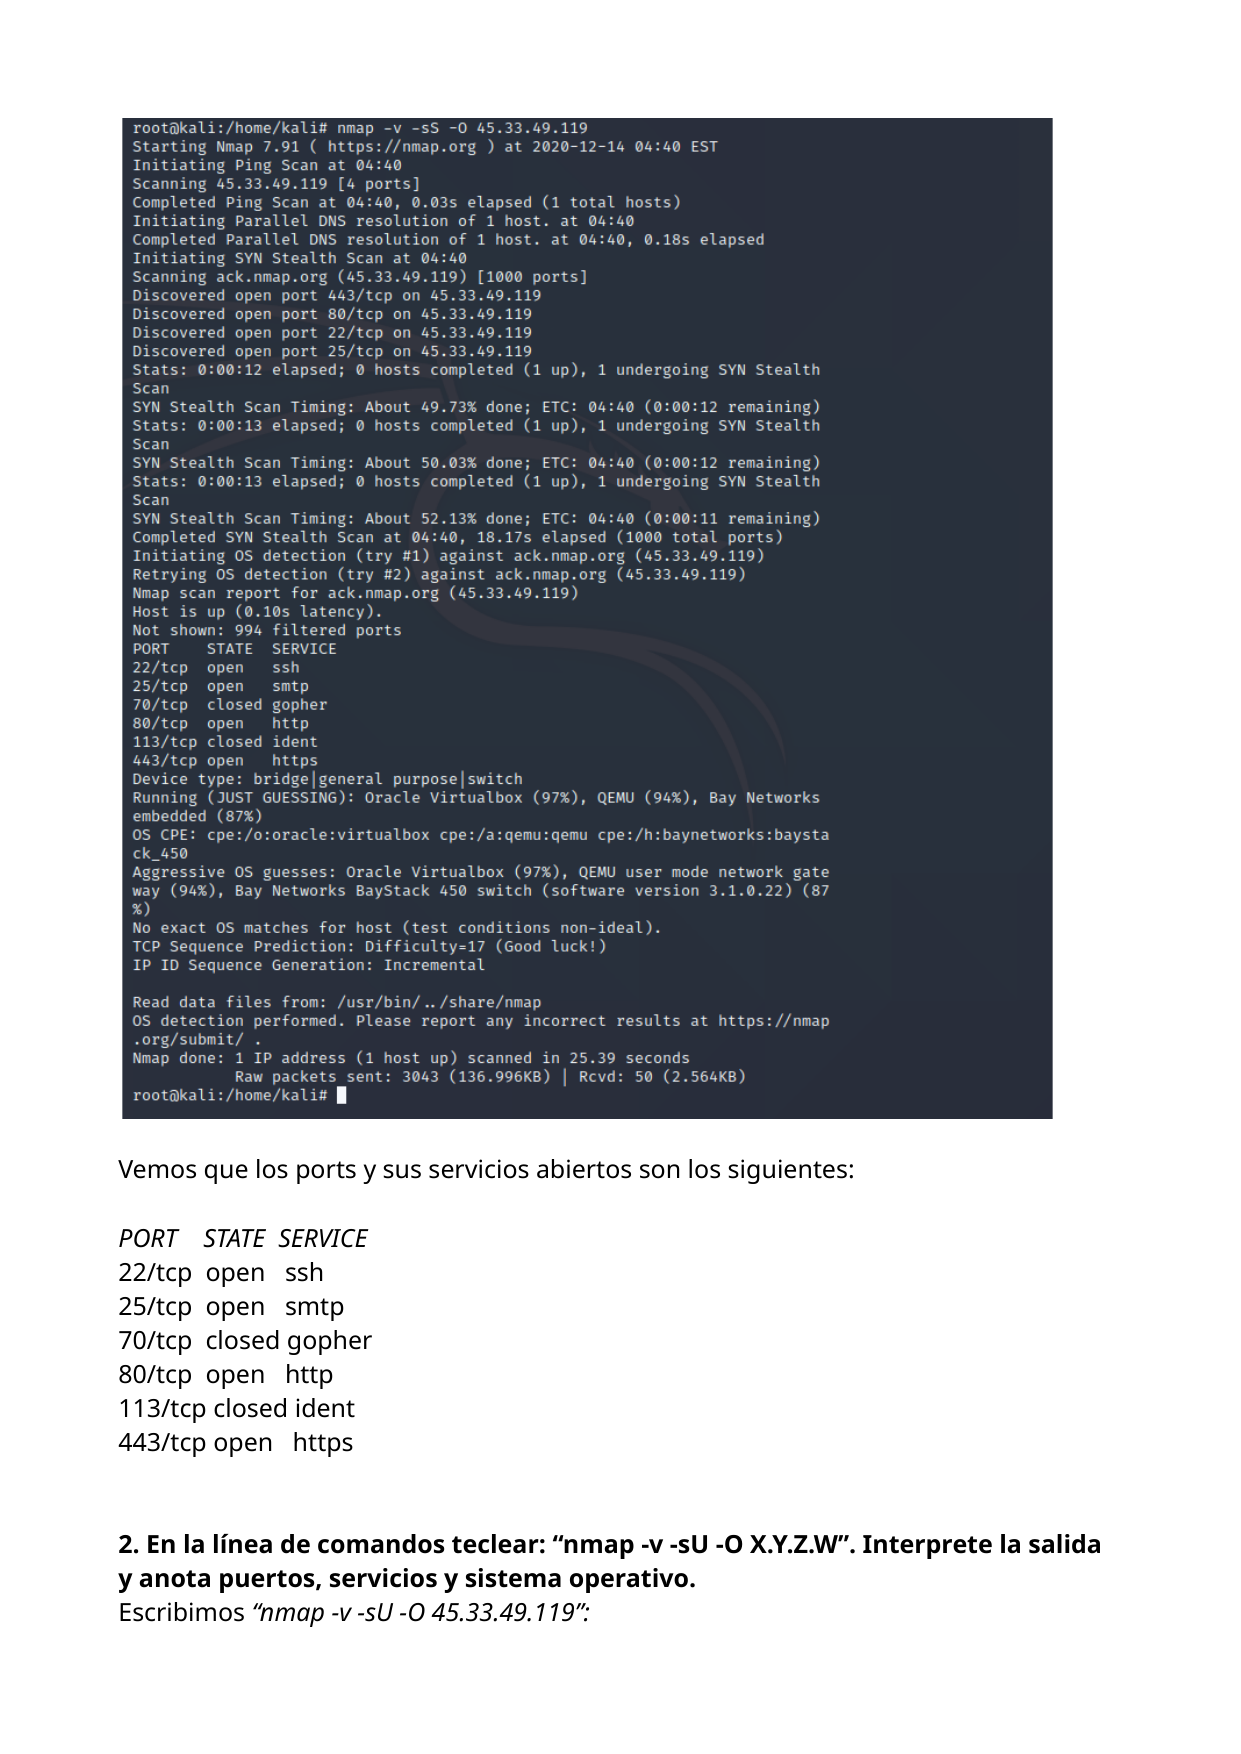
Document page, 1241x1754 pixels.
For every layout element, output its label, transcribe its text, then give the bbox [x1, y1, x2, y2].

text 25/tcp open smtp [118, 1288, 1122, 1322]
text 2. En la línea de comandos teclear: “nmap -v -sU -O X.Y.Z.W”. Interprete la salida y anota puertos, servicios y sistema operativo. [118, 1527, 1122, 1595]
text PORT STATE SERVICE [118, 1220, 1122, 1254]
text 443/tcp open https [118, 1425, 1122, 1459]
text 113/tcp closed ident [118, 1391, 1122, 1425]
text Vemos que los ports y sus servicios abiertos son los siguientes: [118, 1152, 1122, 1186]
text Escribimos “nmap -v -sU -O 45.33.49.119”: [118, 1595, 1122, 1629]
text 80/tcp open http [118, 1357, 1122, 1391]
picture [122, 118, 1053, 1119]
text 22/tcp open ssh [118, 1254, 1122, 1288]
text 70/tcp closed gopher [118, 1322, 1122, 1357]
